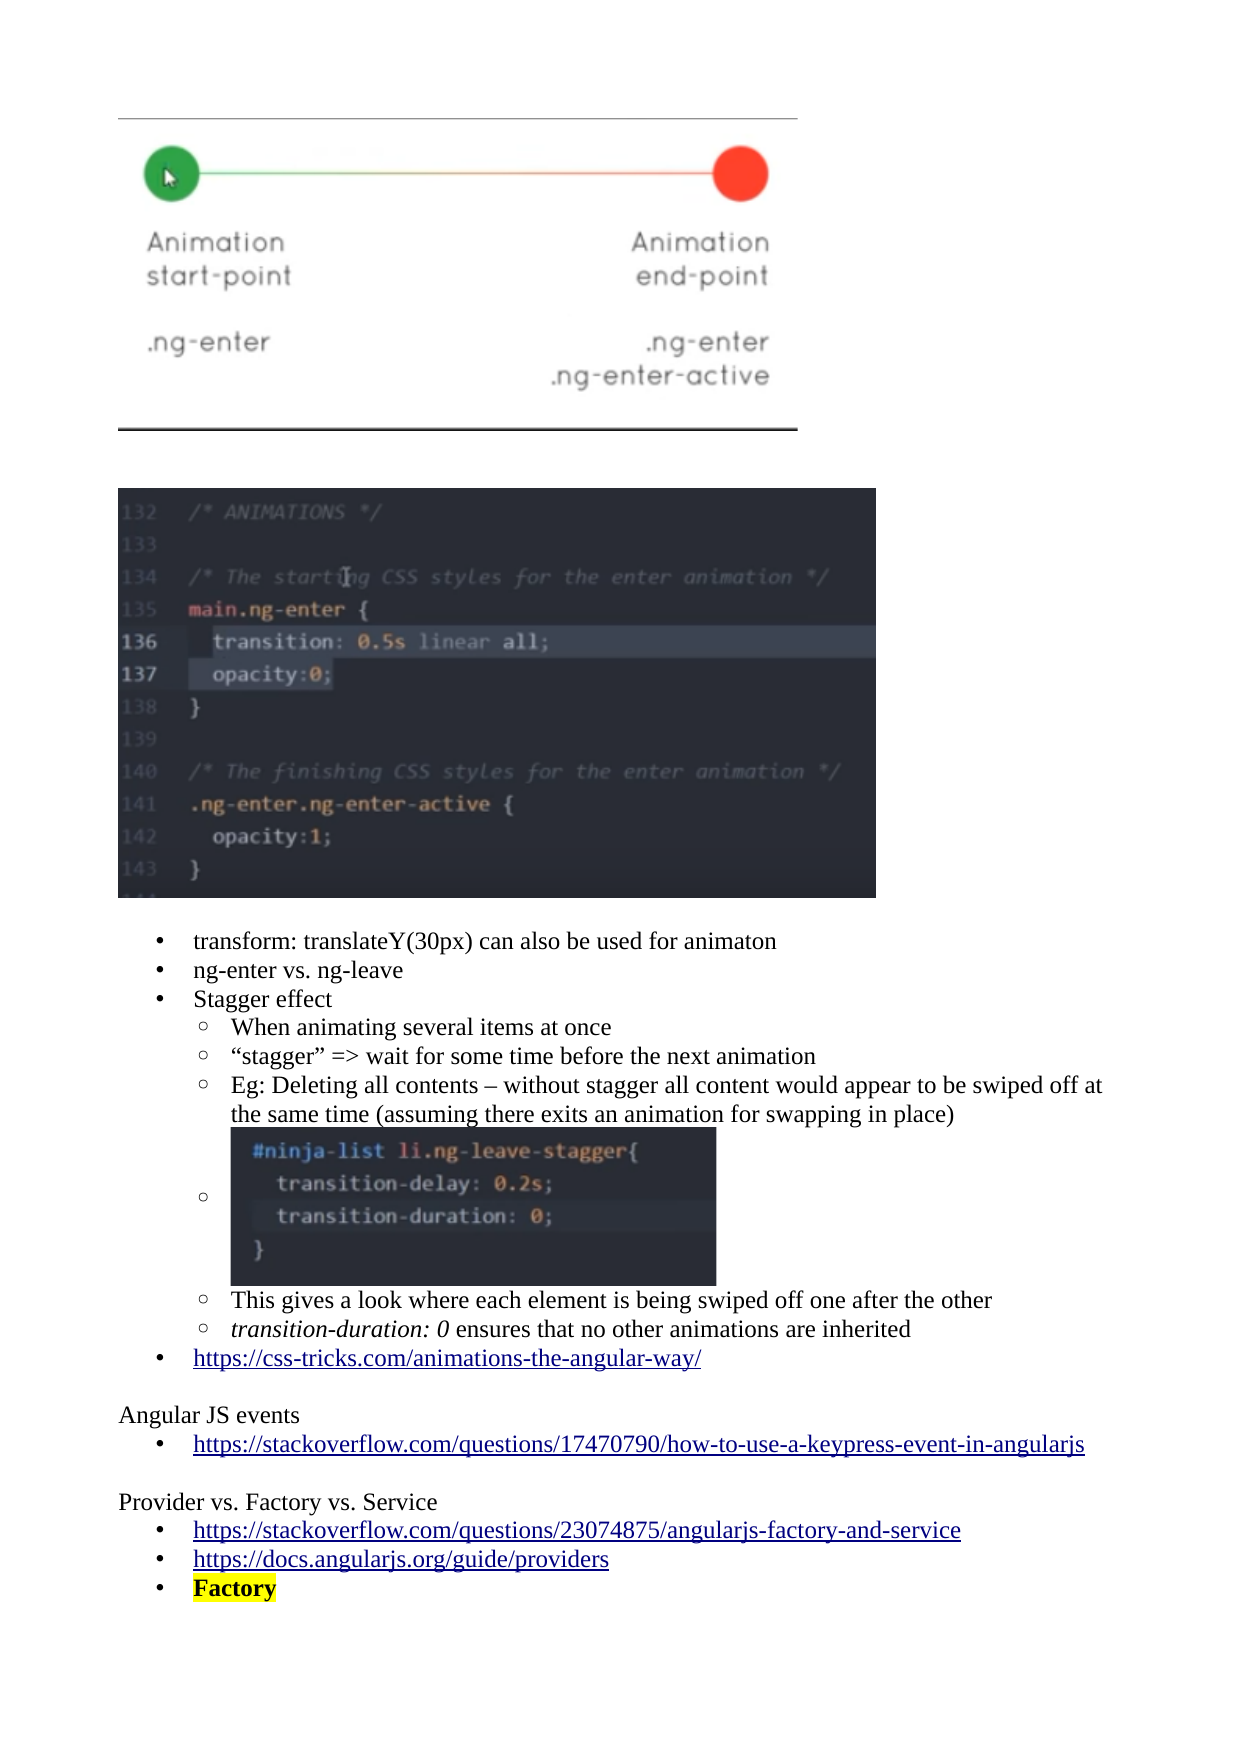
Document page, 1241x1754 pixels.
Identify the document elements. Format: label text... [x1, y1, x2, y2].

list https://docs.angularjs.org/guide/providers [156, 1544, 1122, 1573]
list This gives a look where each element is being swiped off one after the other [193, 1285, 1122, 1314]
list Eg: Deleting all contents – without stagger all content would appear to be swiped off at the same time (assuming there exits an animation for swapping in place) [193, 1070, 1122, 1127]
text Provider vs. Factory vs. Service [118, 1487, 1122, 1515]
text Angular JS events [118, 1400, 1122, 1429]
list Stagger effect [156, 984, 1122, 1012]
picture [230, 1127, 717, 1286]
list https://stackoverflow.com/questions/17470790/how-to-use-a-keypress-event-in-angularjs [156, 1429, 1122, 1458]
list https://css-tricks.com/animations-the-angular-way/ [156, 1343, 1122, 1372]
list Factory [156, 1573, 1122, 1602]
list ng-enter vs. ng-leave [156, 955, 1122, 984]
list transition-duration: 0 ensures that no other animations are inherited [193, 1314, 1122, 1343]
list transform: translateY(30px) can also be used for animaton [156, 926, 1122, 955]
list “stagger” => wait for some time before the next animation [193, 1041, 1122, 1070]
picture [118, 118, 798, 431]
picture [118, 488, 876, 898]
list When animating several items at once [193, 1012, 1122, 1041]
list https://stackoverflow.com/questions/23074875/angularjs-factory-and-service [156, 1515, 1122, 1544]
